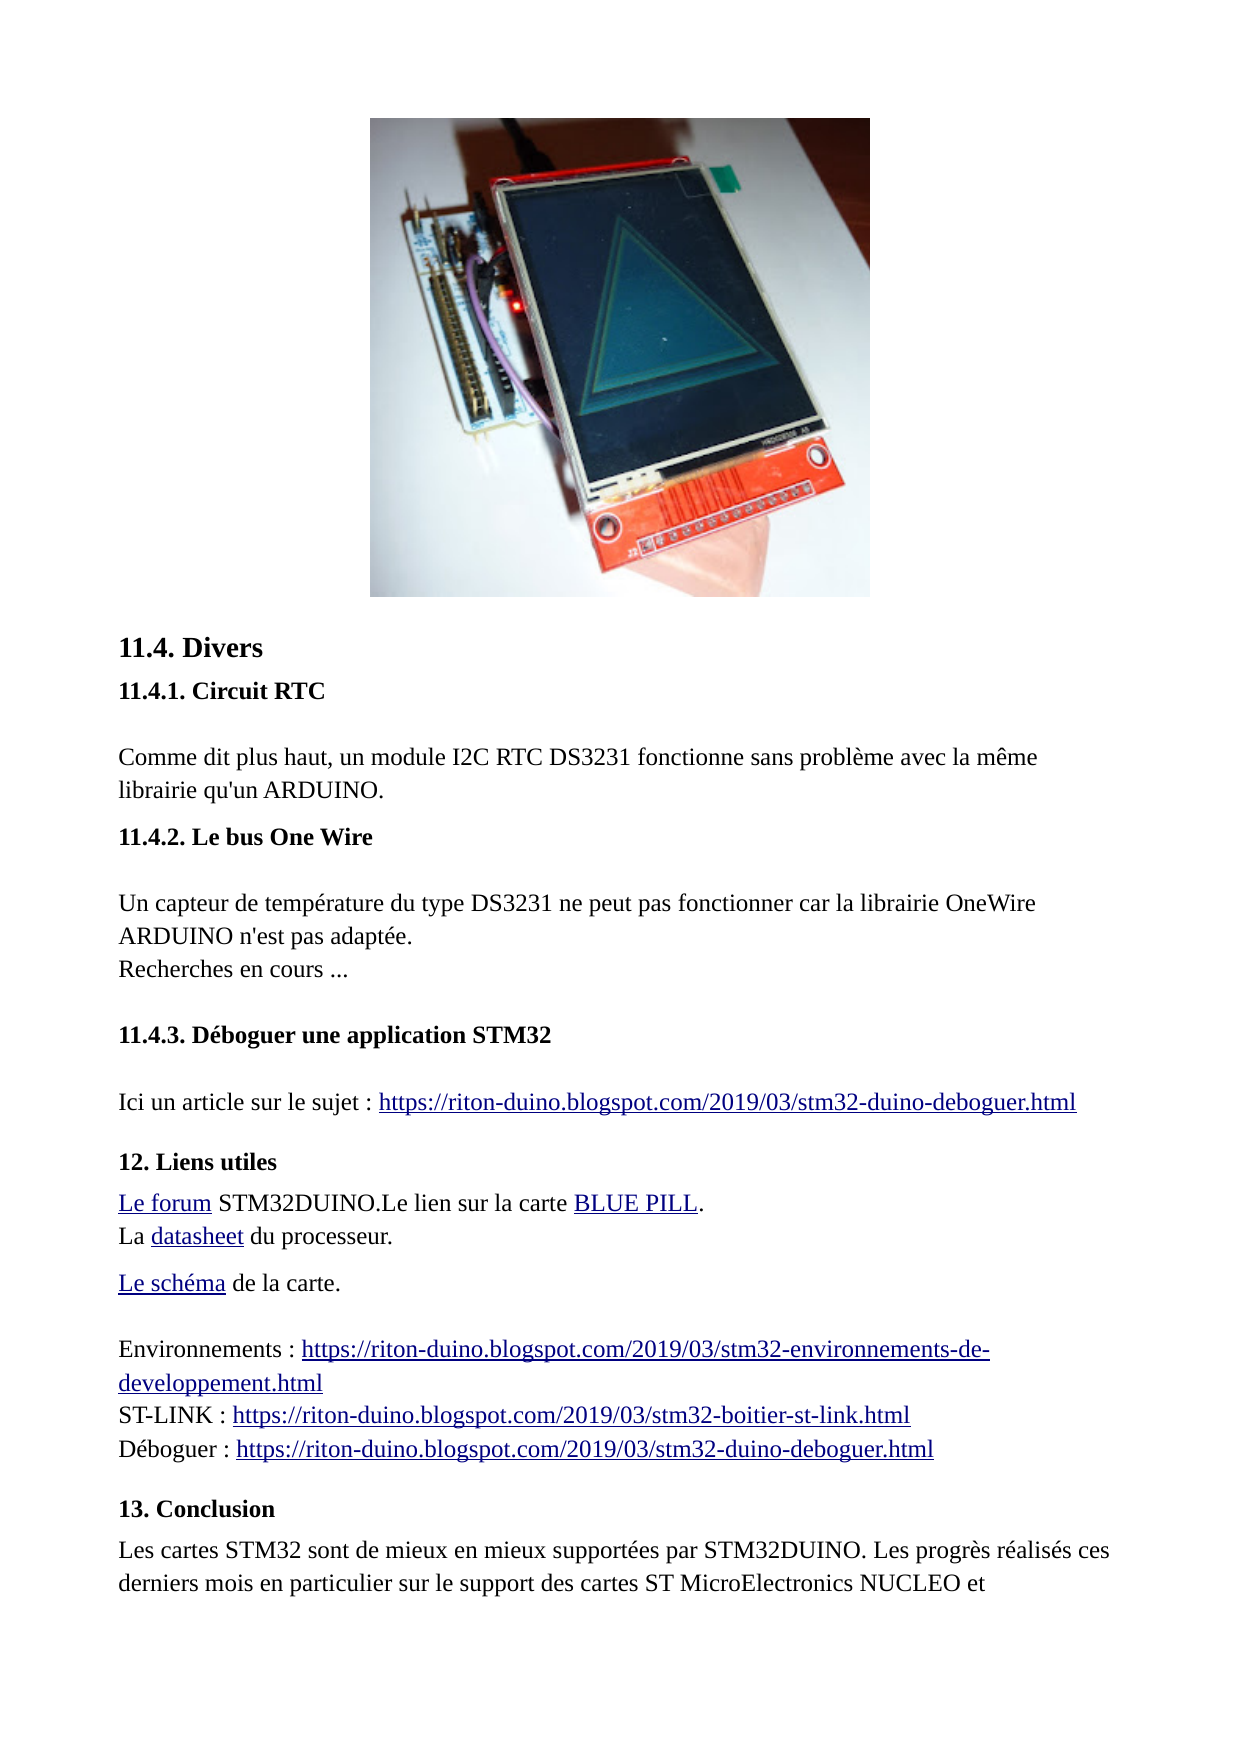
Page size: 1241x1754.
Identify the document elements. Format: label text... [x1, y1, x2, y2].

subtitle 12. Liens utiles [118, 1147, 1122, 1175]
text Le forum STM32DUINO.Le lien sur la carte BLUE PILL. La datasheet du processeur. [118, 1188, 1122, 1250]
subtitle 13. Conclusion [118, 1494, 1122, 1522]
text Les cartes STM32 sont de mieux en mieux supportées par STM32DUINO. Les progrès réalisés ces derniers mois en particulier sur le support des cartes ST MicroElectronics NUCLEO et [118, 1535, 1122, 1597]
text 11.4.1. Circuit RTC Comme dit plus haut, un module I2C RTC DS3231 fonctionne sans problème avec la même librairie qu'un ARDUINO. [118, 676, 1122, 803]
subtitle 11.4. Divers [118, 630, 1122, 663]
text 11.4.2. Le bus One Wire Un capteur de température du type DS3231 ne peut pas fonctionner car la librairie OneWire ARDUINO n'est pas adaptée. Recherches en cours ... 11.4.3. Déboguer une application STM32 Ici un article sur le sujet : https://riton-duino.blogspot.com/2019/03/stm32-duino-deboguer.html [118, 822, 1122, 1115]
picture [370, 118, 870, 597]
text Le schéma de la carte. Environnements : https://riton-duino.blogspot.com/2019/03/stm32-environnements-de-developpement.html ST-LINK : https://riton-duino.blogspot.com/2019/03/stm32-boitier-st-link.html Déboguer : https://riton-duino.blogspot.com/2019/03/stm32-duino-deboguer.html [118, 1268, 1122, 1462]
